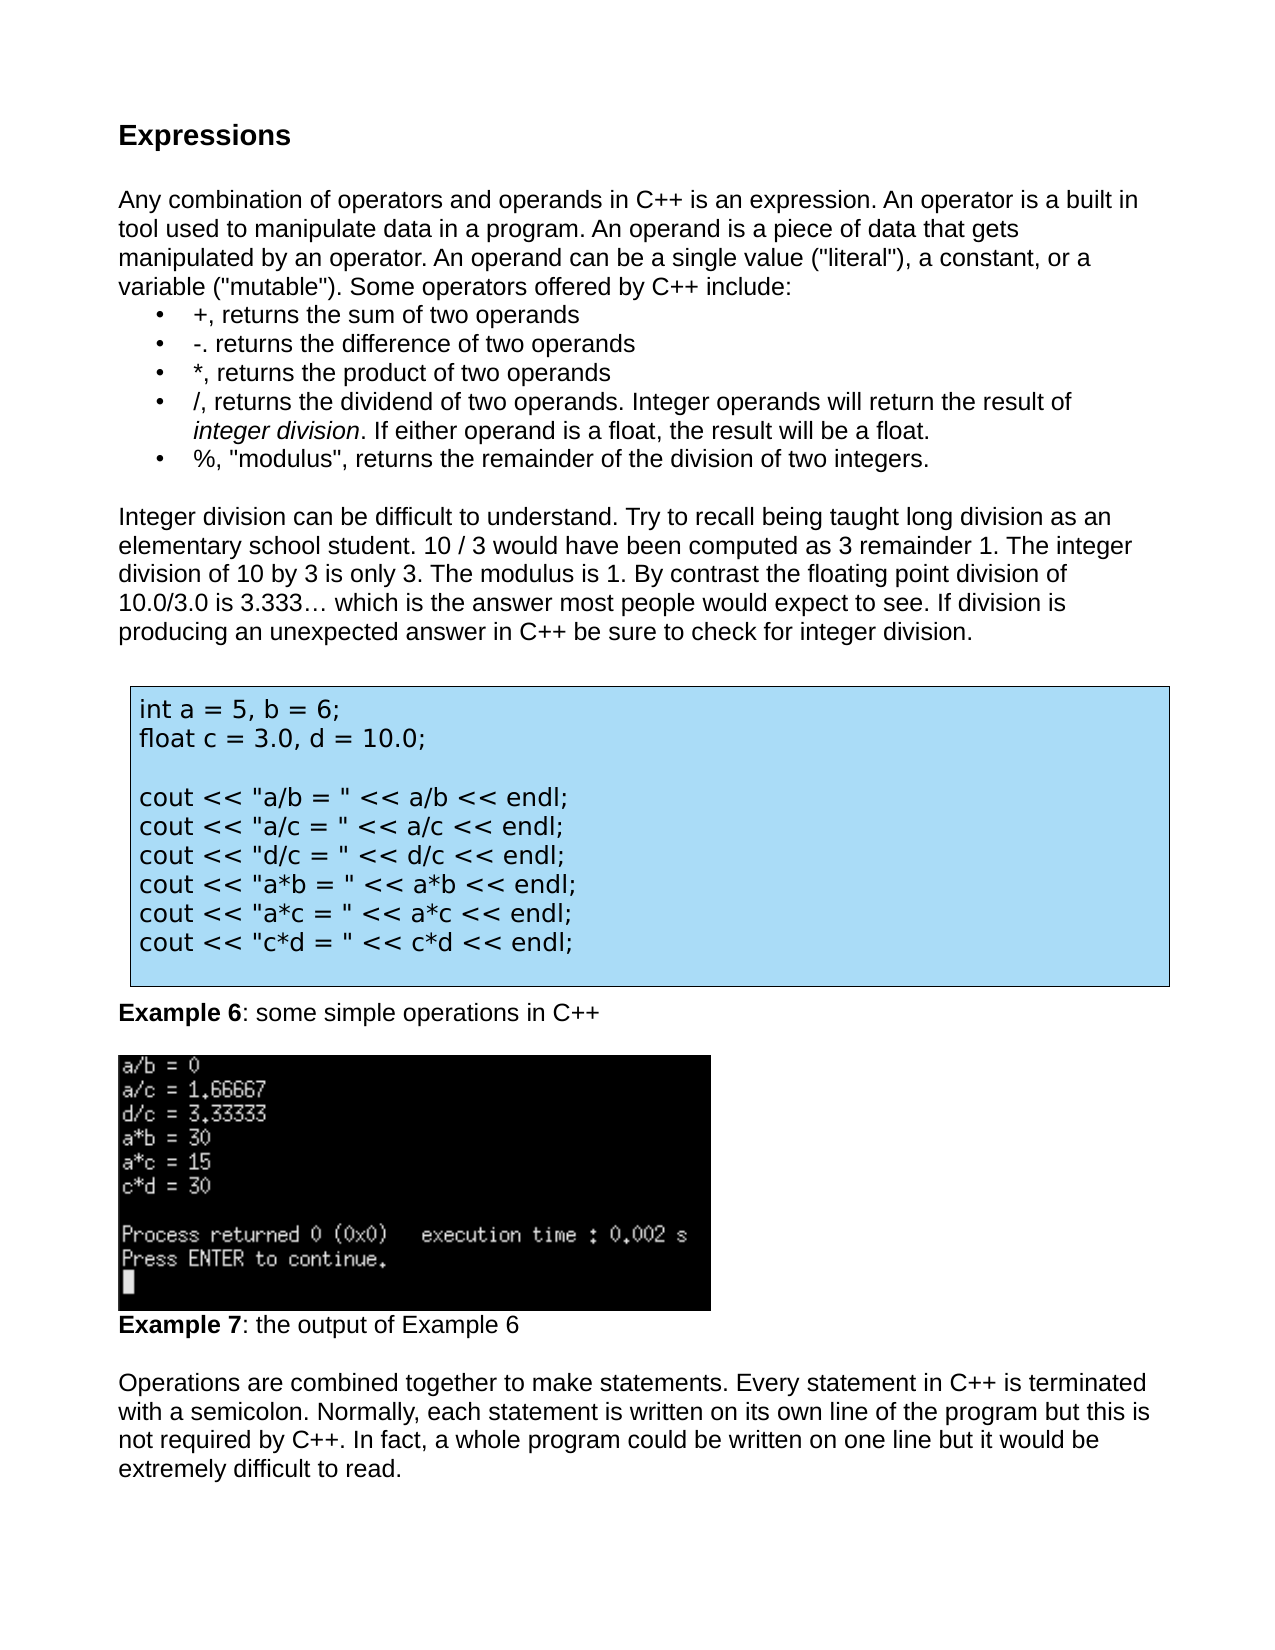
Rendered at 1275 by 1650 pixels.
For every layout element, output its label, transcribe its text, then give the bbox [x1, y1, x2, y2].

text Integer division can be difficult to understand. Try to recall being taught long division as an elementary school student. 10 / 3 would have been computed as 3 remainder 1. The integer division of 10 by 3 is only 3. The modulus is 1. By contrast the floating point division of 10.0/3.0 is 3.333… which is the answer most people would expect to see. If division is producing an unexpected answer in C++ be sure to check for integer division. [118, 502, 1157, 646]
text Expressions [118, 118, 1157, 152]
text cout << "a*b = " << a*b << endl; [139, 870, 1161, 899]
text cout << "c*d = " << c*d << endl; [139, 929, 1161, 958]
list +, returns the sum of two operands [156, 300, 1157, 329]
text Example 7: the output of Example 6 [118, 1311, 1157, 1339]
list -. returns the difference of two operands [156, 329, 1157, 358]
text cout << "a*c = " << a*c << endl; [139, 899, 1161, 929]
list /, returns the dividend of two operands. Integer operands will return the result of integer division. If either operand is a float, the result will be a float. [156, 387, 1157, 444]
text Any combination of operators and operands in C++ is an expression. An operator is a built in tool used to manipulate data in a program. An operand is a piece of data that gets manipulated by an operator. An operand can be a single value ("literal"), a constant, or a variable ("mutable"). Some operators offered by C++ include: [118, 185, 1157, 300]
text float c = 3.0, d = 10.0; [139, 724, 1161, 754]
picture [118, 1055, 711, 1311]
list *, returns the product of two operands [156, 358, 1157, 387]
text Example 6: some simple operations in C++ [118, 998, 1157, 1027]
text cout << "a/b = " << a/b << endl; [139, 783, 1161, 812]
text cout << "d/c = " << d/c << endl; [139, 841, 1161, 870]
text Operations are combined together to make statements. Every statement in C++ is terminated with a semicolon. Normally, each statement is written on its own line of the program but this is not required by C++. In fact, a whole program could be written on one line but it would be extremely difficult to read. [118, 1368, 1157, 1483]
list %, "modulus", returns the remainder of the division of two integers. [156, 444, 1157, 473]
text int a = 5, b = 6; [139, 695, 1161, 724]
text cout << "a/c = " << a/c << endl; [139, 812, 1161, 841]
